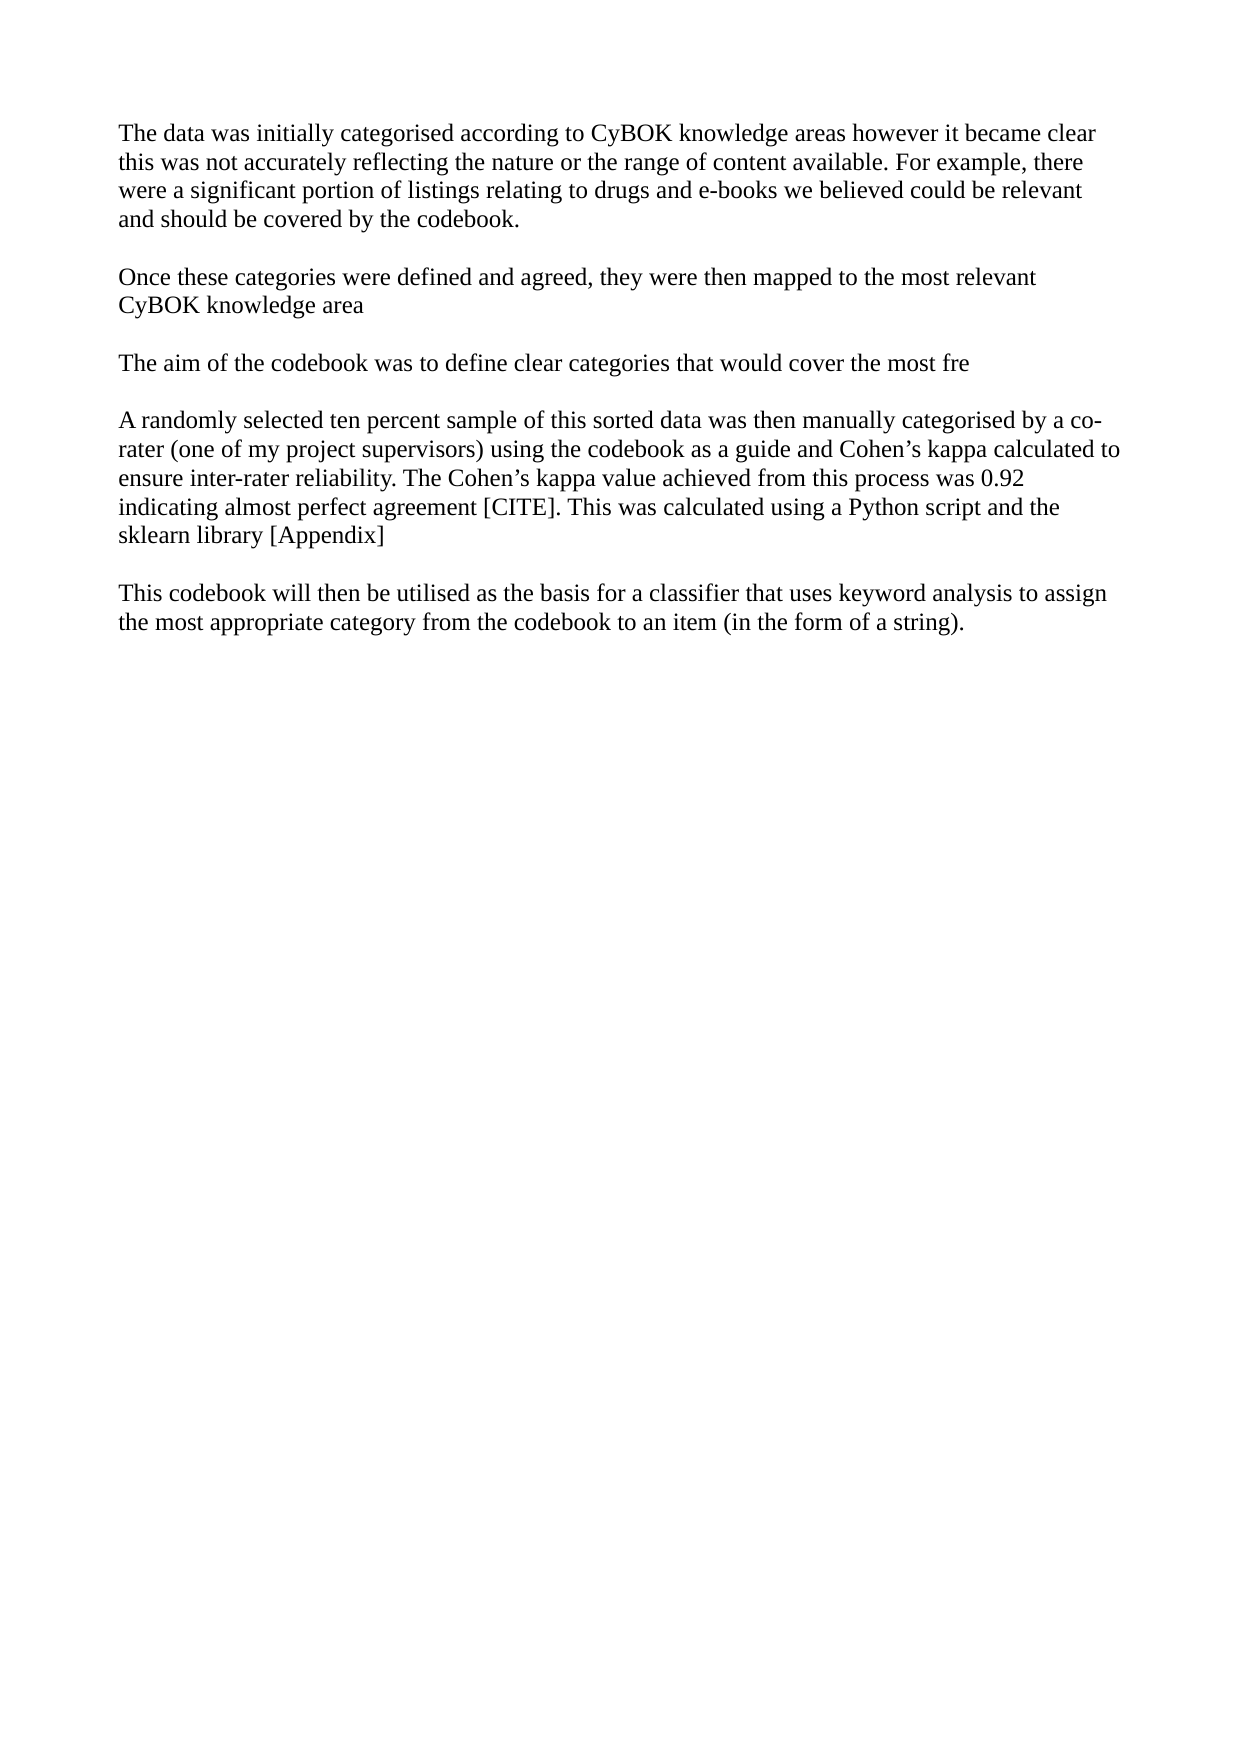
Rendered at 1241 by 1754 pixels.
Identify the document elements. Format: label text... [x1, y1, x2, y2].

text Once these categories were defined and agreed, they were then mapped to the most relevant CyBOK knowledge area [118, 262, 1122, 319]
text A randomly selected ten percent sample of this sorted data was then manually categorised by a co-rater (one of my project supervisors) using the codebook as a guide and Cohen’s kappa calculated to ensure inter-rater reliability. The Cohen’s kappa value achieved from this process was 0.92 indicating almost perfect agreement [CITE]. This was calculated using a Python script and the sklearn library [Appendix] [118, 406, 1122, 549]
text The aim of the codebook was to define clear categories that would cover the most fre [118, 348, 1122, 377]
text The data was initially categorised according to CyBOK knowledge areas however it became clear this was not accurately reflecting the nature or the range of content available. For example, there were a significant portion of listings relating to drugs and e-books we believed could be relevant and should be covered by the codebook. [118, 118, 1122, 233]
text This codebook will then be utilised as the basis for a classifier that uses keyword analysis to assign the most appropriate category from the codebook to an item (in the form of a string). [118, 578, 1122, 636]
